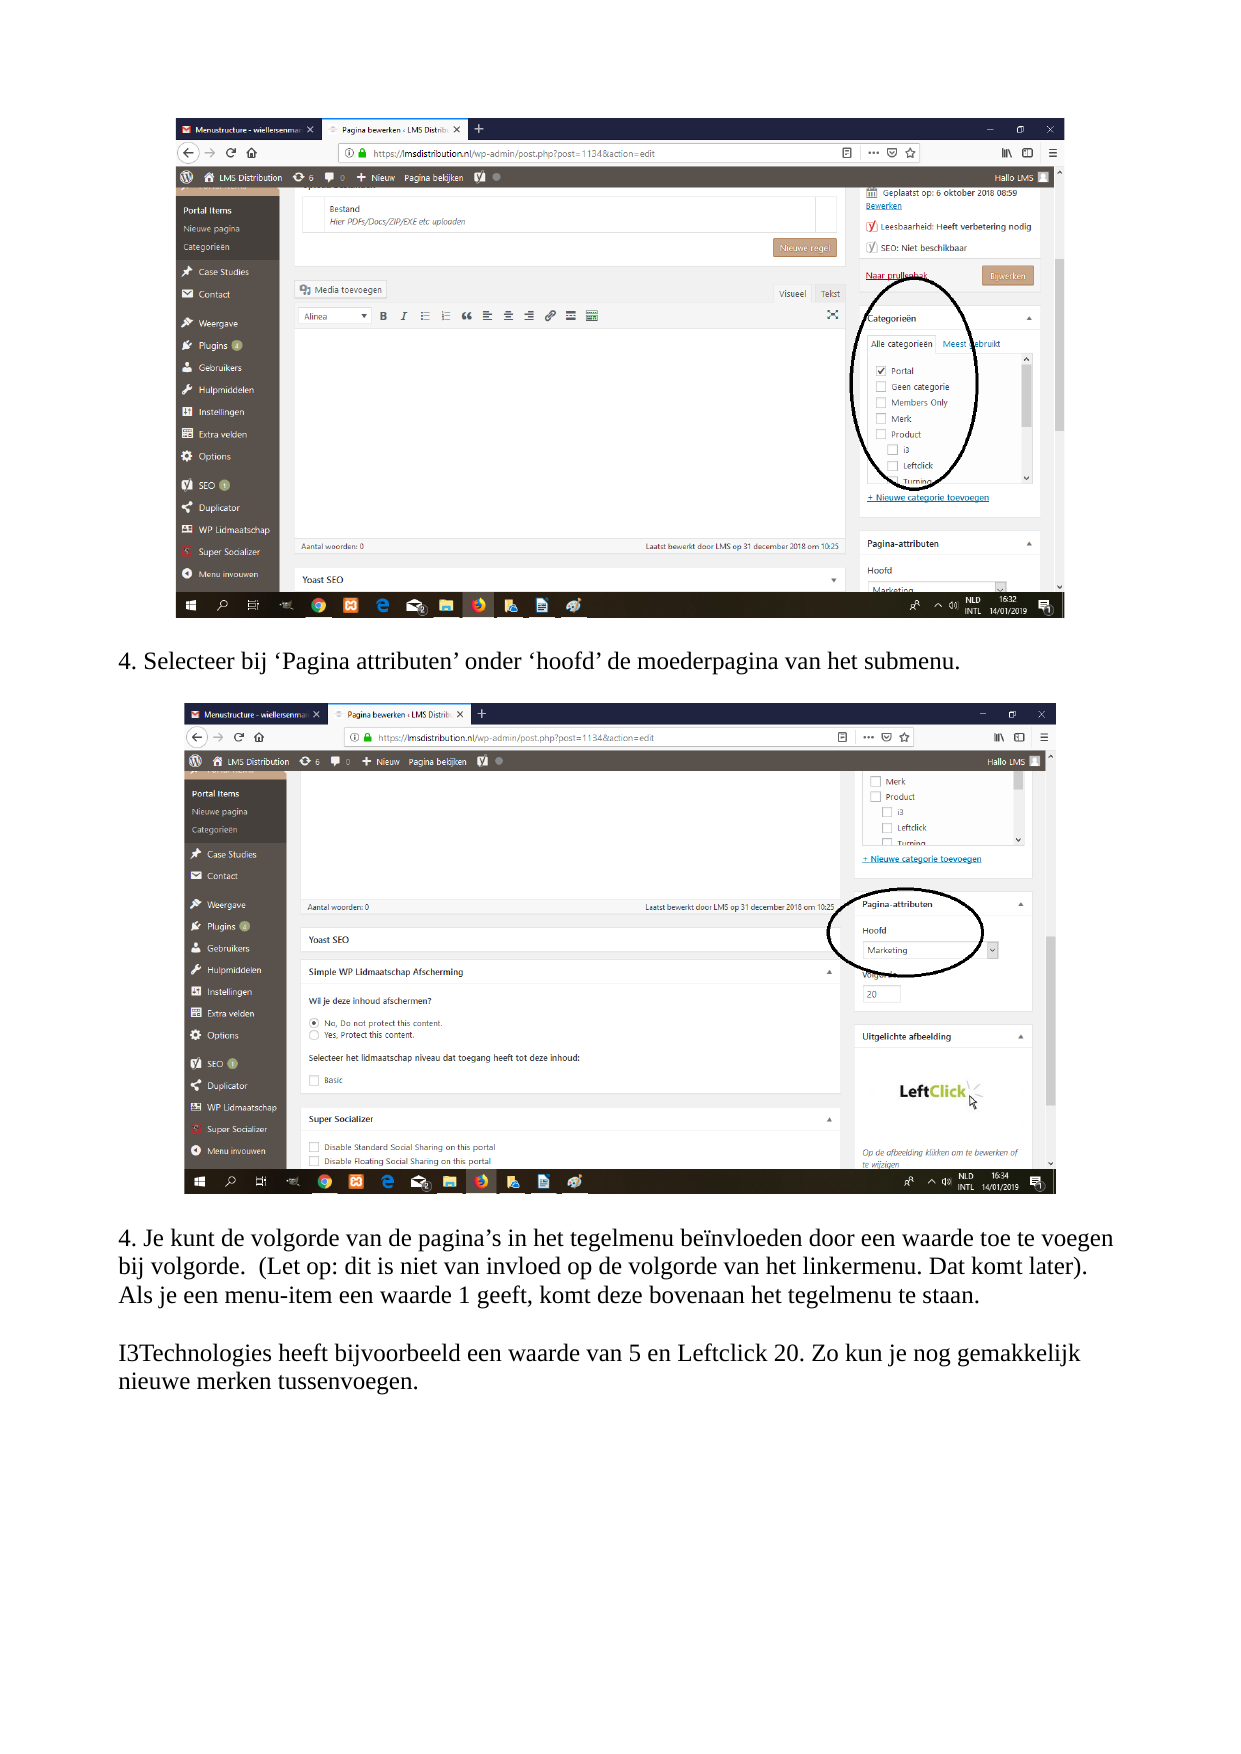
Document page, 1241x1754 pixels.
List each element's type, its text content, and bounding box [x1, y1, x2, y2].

picture [184, 703, 1056, 1194]
text 4. Selecteer bij ‘Pagina attributen’ onder ‘hoofd’ de moederpagina van het submenu. [118, 646, 1122, 675]
text I3Technologies heeft bijvoorbeeld een waarde van 5 en Leftclick 20. Zo kun je nog gemakkelijk nieuwe merken tussenvoegen. [118, 1338, 1122, 1395]
picture [175, 118, 1065, 618]
text 4. Je kunt de volgorde van de pagina’s in het tegelmenu beïnvloeden door een waarde toe te voegen bij volgorde. (Let op: dit is niet van invloed op de volgorde van het linkermenu. Dat komt later). Als je een menu-item een waarde 1 geeft, komt deze bovenaan het tegelmenu te staan. [118, 1223, 1122, 1309]
